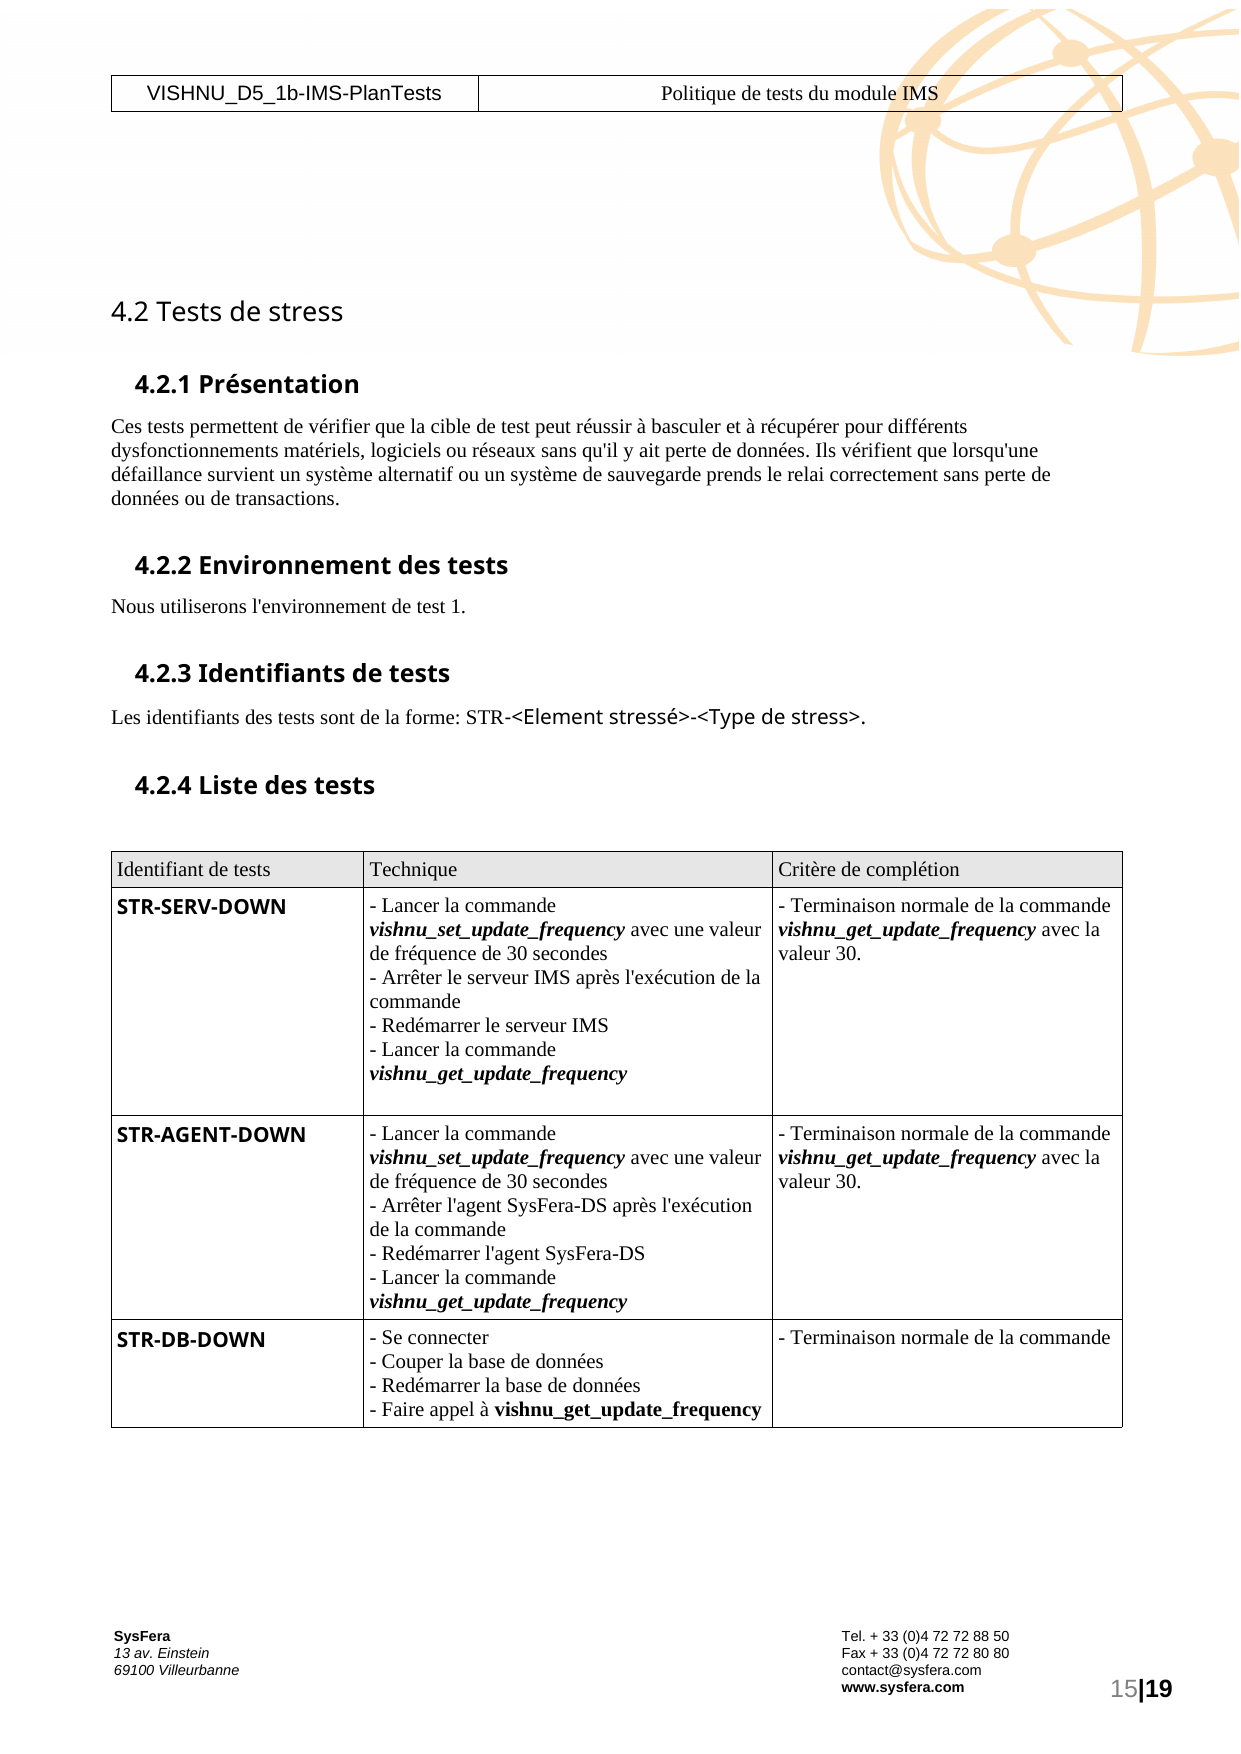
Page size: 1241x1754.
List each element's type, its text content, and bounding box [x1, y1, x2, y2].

picture [1, 9, 1239, 356]
subtitle Présentation [134, 367, 1122, 401]
subtitle Environnement des tests [134, 547, 1122, 581]
table_header Technique [364, 852, 772, 887]
table_cell STR-SERV-DOWN [112, 888, 363, 1115]
subtitle Identifiants de tests [134, 655, 1122, 689]
text Les identifiants des tests sont de la forme: STR-<Element stressé>-<Type de stress>. [111, 702, 1122, 730]
text Ces tests permettent de vérifier que la cible de test peut réussir à basculer et à récupérer pour différents dysfonctionnements matériels, logiciels ou réseaux sans qu'il y ait perte de données. Ils vérifient que lorsqu'une défaillance survient un système alternatif ou un système de sauvegarde prends le relai correctement sans perte de données ou de transactions. [111, 413, 1122, 510]
table_cell - Terminaison normale de la commande vishnu_get_update_frequency avec la valeur 30. [773, 888, 1122, 1115]
table_cell - Terminaison normale de la commande [773, 1320, 1122, 1427]
table_cell STR-DB-DOWN [112, 1320, 363, 1427]
table_cell STR-AGENT-DOWN [112, 1116, 363, 1319]
table_cell - Lancer la commande vishnu_set_update_frequency avec une valeur de fréquence de 30 secondes - Arrêter le serveur IMS après l'exécution de la commande - Redémarrer le serveur IMS - Lancer la commande vishnu_get_update_frequency [364, 888, 772, 1115]
table_header Critère de complétion [773, 852, 1122, 887]
table_cell - Terminaison normale de la commande vishnu_get_update_frequency avec la valeur 30. [773, 1116, 1122, 1319]
table_cell - Lancer la commande vishnu_set_update_frequency avec une valeur de fréquence de 30 secondes - Arrêter l'agent SysFera-DS après l'exécution de la commande - Redémarrer l'agent SysFera-DS - Lancer la commande vishnu_get_update_frequency [364, 1116, 772, 1319]
table_header Identifiant de tests [112, 852, 363, 887]
subtitle Liste des tests [134, 768, 1122, 802]
text Nous utiliserons l'environnement de test 1. [111, 594, 1122, 618]
table_cell - Se connecter - Couper la base de données - Redémarrer la base de données - Faire appel à vishnu_get_update_frequency [364, 1320, 772, 1427]
